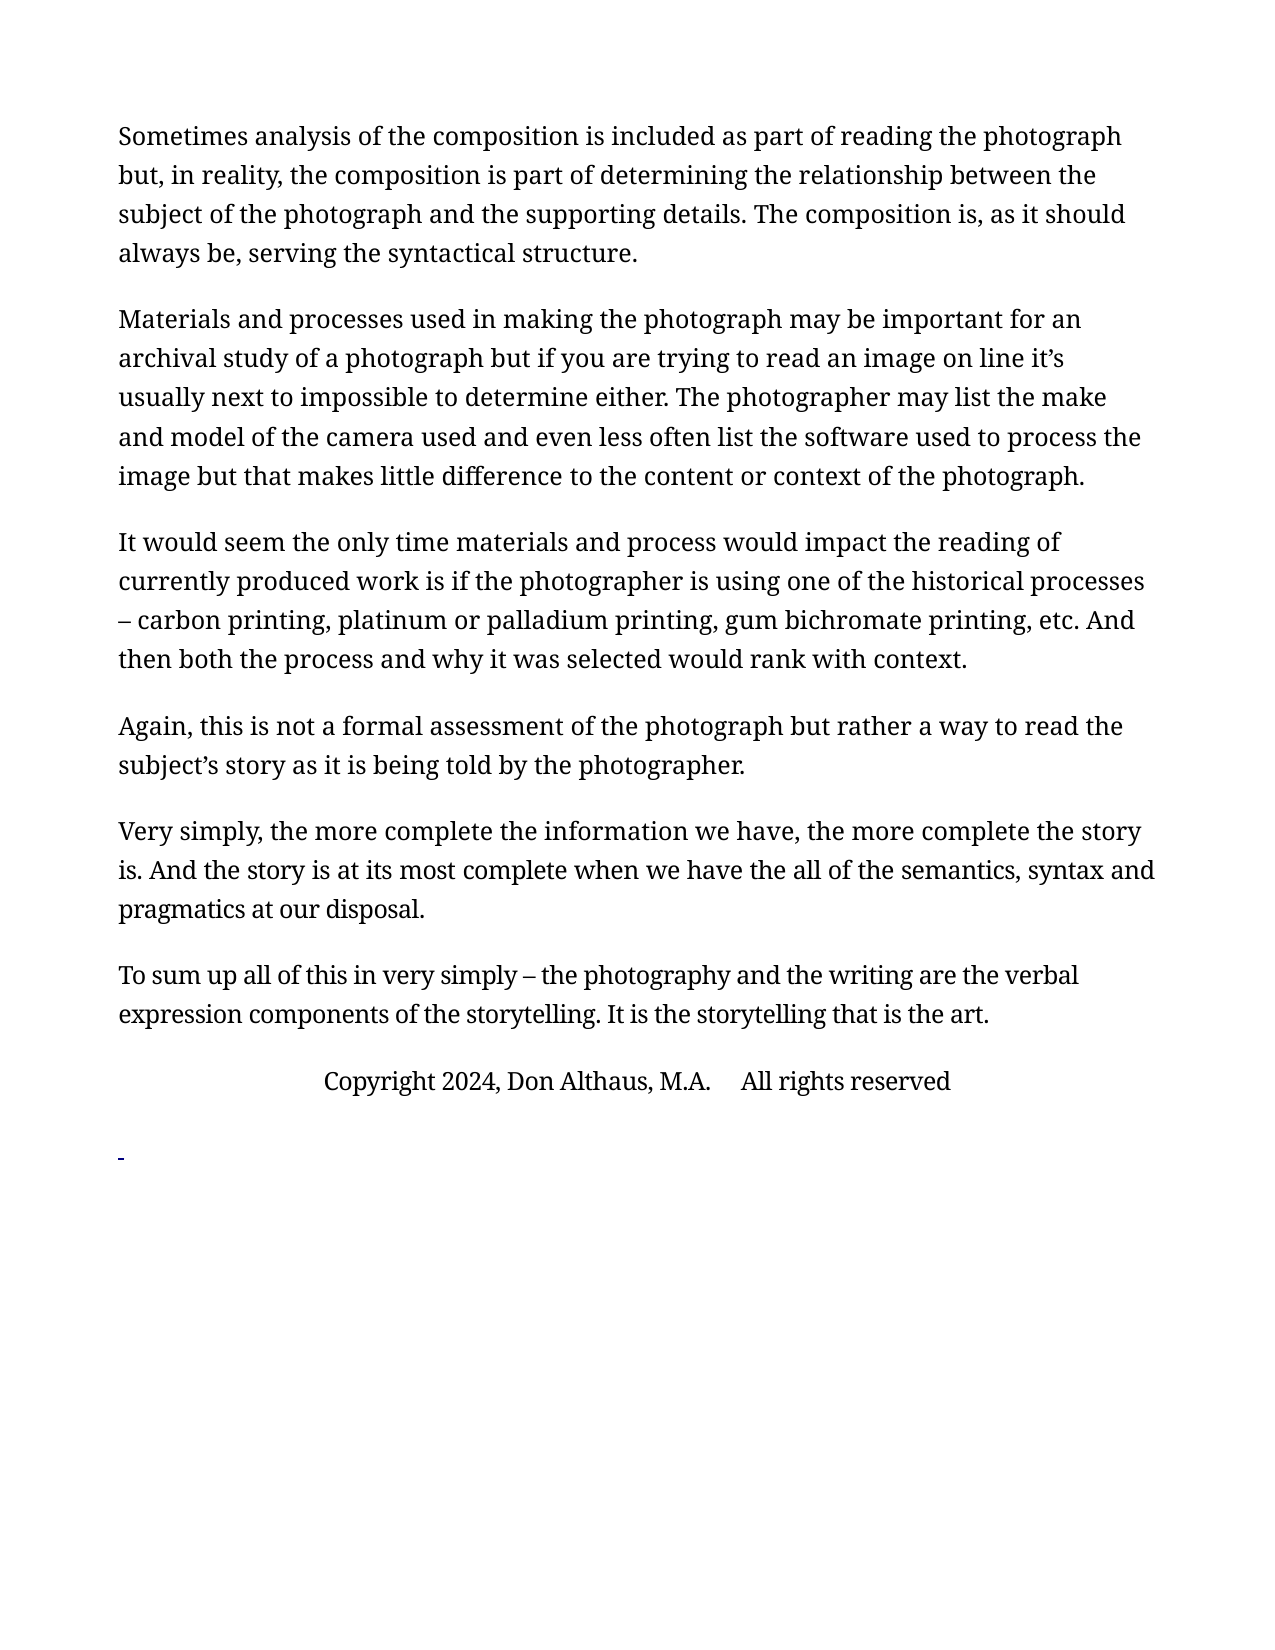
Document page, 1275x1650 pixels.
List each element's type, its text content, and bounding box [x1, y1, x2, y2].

text Copyright 2024, Don Althaus, M.A. All rights reserved [118, 1063, 1157, 1097]
text Again, this is not a formal assessment of the photograph but rather a way to read the subject’s story as it is being told by the photographer. [118, 708, 1157, 781]
text Materials and processes used in making the photograph may be important for an archival study of a photograph but if you are trying to read an image on line it’s usually next to impossible to determine either. The photographer may list the make and model of the camera used and even less often list the software used to process the image but that makes little difference to the content or context of the photograph. [118, 302, 1157, 492]
text It would seem the only time materials and process would impact the reading of currently produced work is if the photographer is using one of the historical processes – carbon printing, platinum or palladium printing, gum bichromate printing, etc. And then both the process and why it was selected would rank with context. [118, 524, 1157, 676]
text Very simply, the more complete the information we have, the more complete the story is. And the story is at its most complete when we have the all of the semantics, syntax and pragmatics at our disposal. [118, 813, 1157, 926]
text To sum up all of this in very simply – the photography and the writing are the verbal expression components of the storytelling. It is the storytelling that is the art. [118, 958, 1157, 1031]
text Sometimes analysis of the composition is included as part of reading the photograph but, in reality, the composition is part of determining the relationship between the subject of the photograph and the supporting details. The composition is, as it should always be, serving the syntactical structure. [118, 118, 1157, 270]
